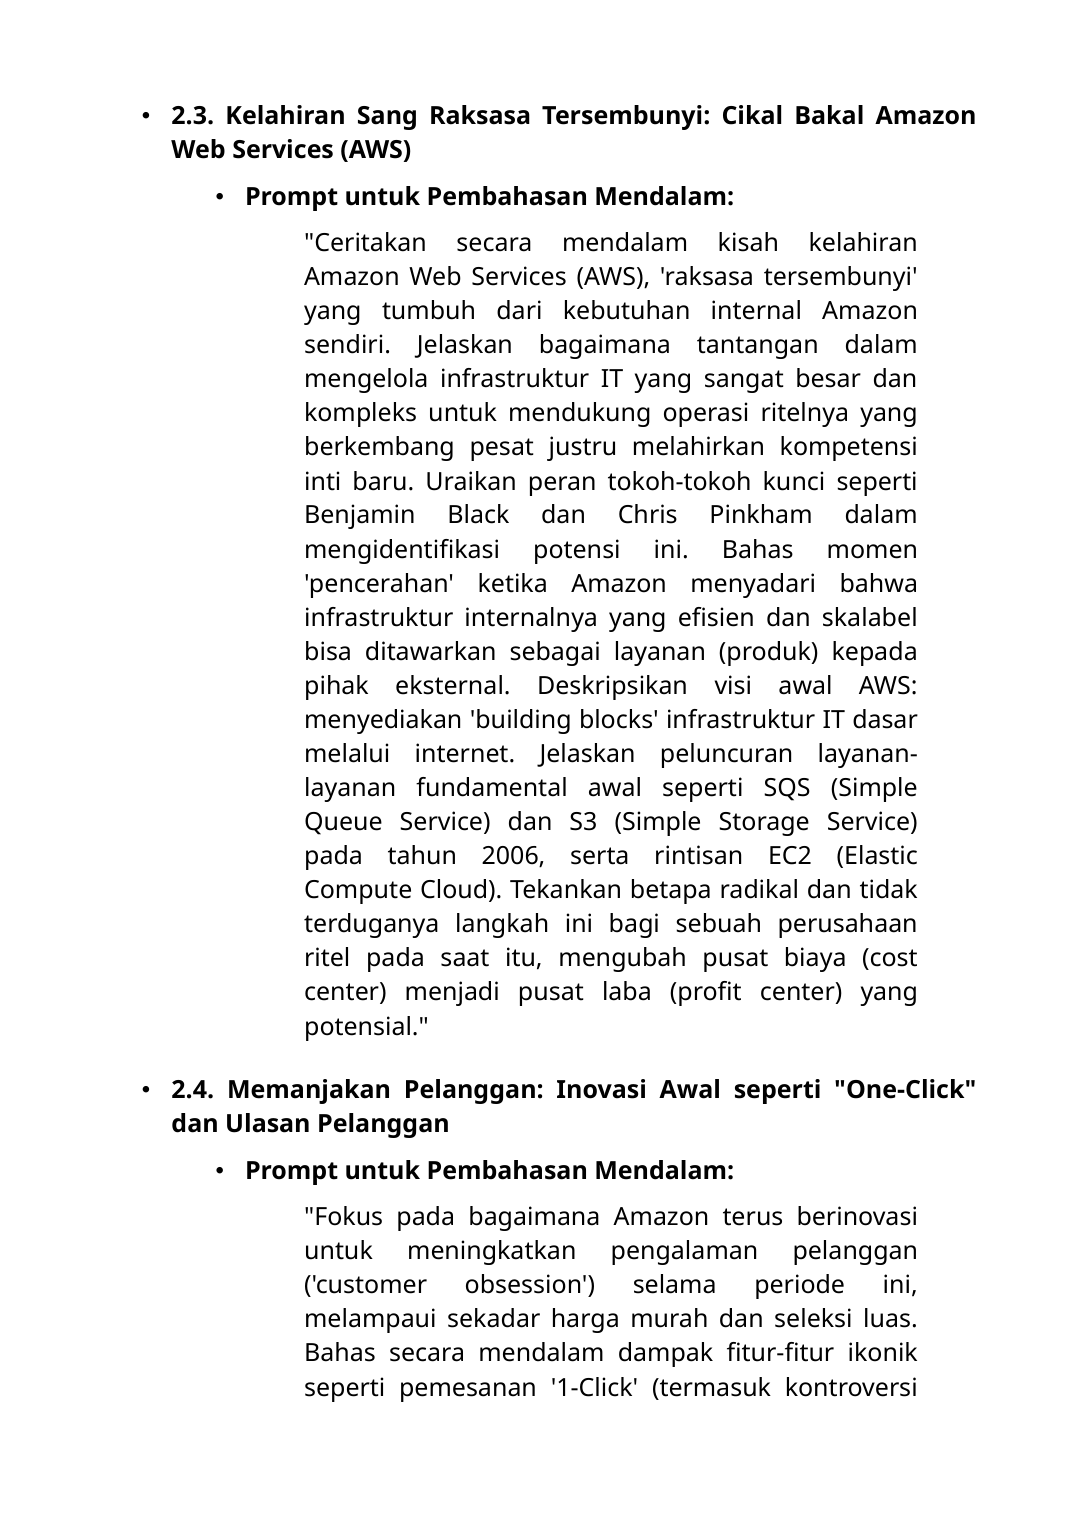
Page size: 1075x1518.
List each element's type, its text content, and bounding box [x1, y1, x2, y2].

list Prompt untuk Pembahasan Mendalam: [215, 178, 977, 212]
list "Ceritakan secara mendalam kisah kelahiran Amazon Web Services (AWS), 'raksasa tersembunyi' yang tumbuh dari kebutuhan internal Amazon sendiri. Jelaskan bagaimana tantangan dalam mengelola infrastruktur IT yang sangat besar dan kompleks untuk mendukung operasi ritelnya yang berkembang pesat justru melahirkan kompetensi inti baru. Uraikan peran tokoh-tokoh kunci seperti Benjamin Black dan Chris Pinkham dalam mengidentifikasi potensi ini. Bahas momen 'pencerahan' ketika Amazon menyadari bahwa infrastruktur internalnya yang efisien dan skalabel bisa ditawarkan sebagai layanan (produk) kepada pihak eksternal. Deskripsikan visi awal AWS: menyediakan 'building blocks' infrastruktur IT dasar melalui internet. Jelaskan peluncuran layanan-layanan fundamental awal seperti SQS (Simple Queue Service) dan S3 (Simple Storage Service) pada tahun 2006, serta rintisan EC2 (Elastic Compute Cloud). Tekankan betapa radikal dan tidak terduganya langkah ini bagi sebuah perusahaan ritel pada saat itu, mengubah pusat biaya (cost center) menjadi pusat laba (profit center) yang potensial." [274, 225, 918, 1042]
list Prompt untuk Pembahasan Mendalam: [215, 1152, 977, 1186]
list 2.4. Memanjakan Pelanggan: Inovasi Awal seperti "One-Click" dan Ulasan Pelanggan [142, 1072, 977, 1140]
list 2.3. Kelahiran Sang Raksasa Tersembunyi: Cikal Bakal Amazon Web Services (AWS) [142, 97, 977, 166]
list "Fokus pada bagaimana Amazon terus berinovasi untuk meningkatkan pengalaman pelanggan ('customer obsession') selama periode ini, melampaui sekadar harga murah dan seleksi luas. Bahas secara mendalam dampak fitur-fitur ikonik seperti pemesanan '1-Click' (termasuk kontroversi [274, 1199, 918, 1403]
